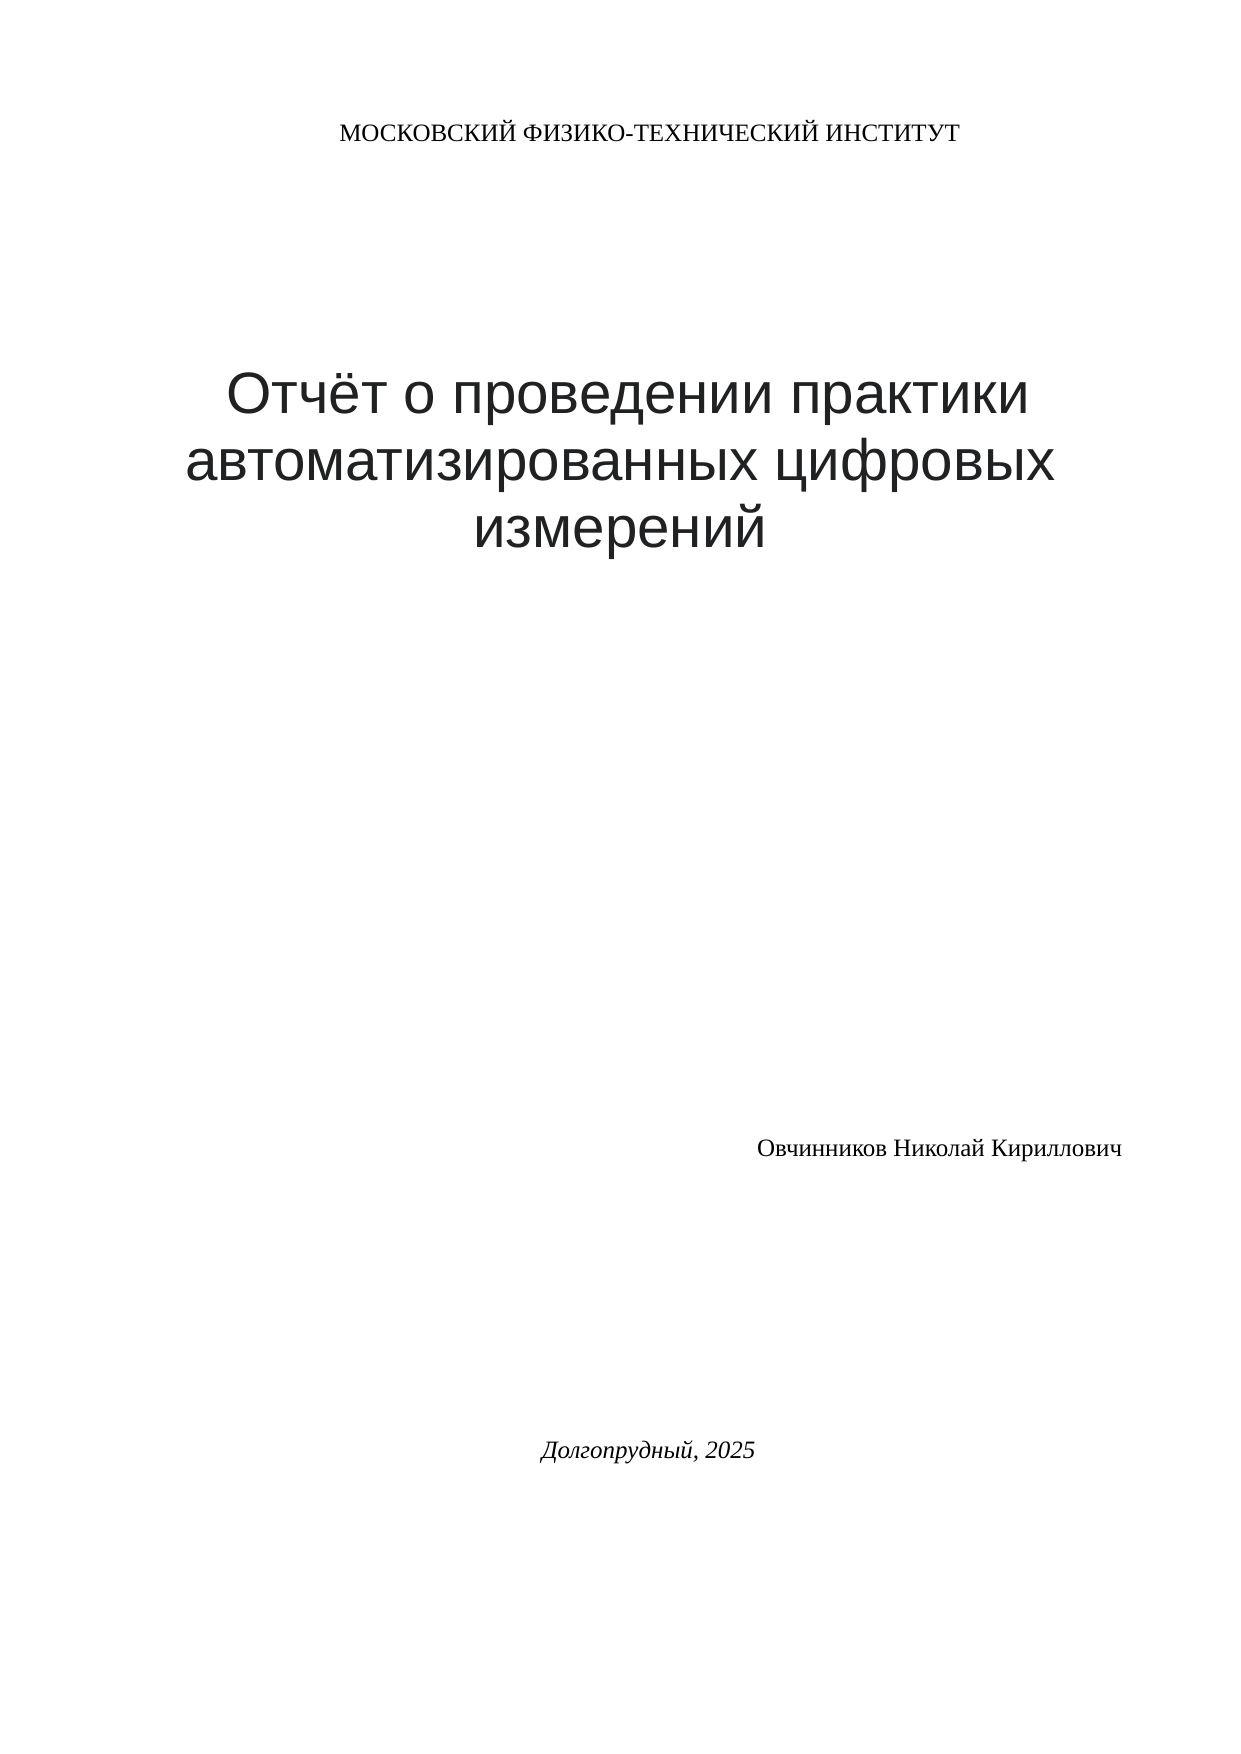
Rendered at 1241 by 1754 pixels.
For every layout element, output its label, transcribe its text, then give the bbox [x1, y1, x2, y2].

text Овчинников Николай Кириллович [118, 1133, 1122, 1162]
text Долгопрудный, 2025 [118, 1435, 1122, 1464]
text МОСКОВСКИЙ ФИЗИКО-ТЕХНИЧЕСКИЙ ИНСТИТУТ [118, 118, 1122, 147]
title Отчёт о проведении практики автоматизированных цифровых измерений [118, 359, 1122, 560]
